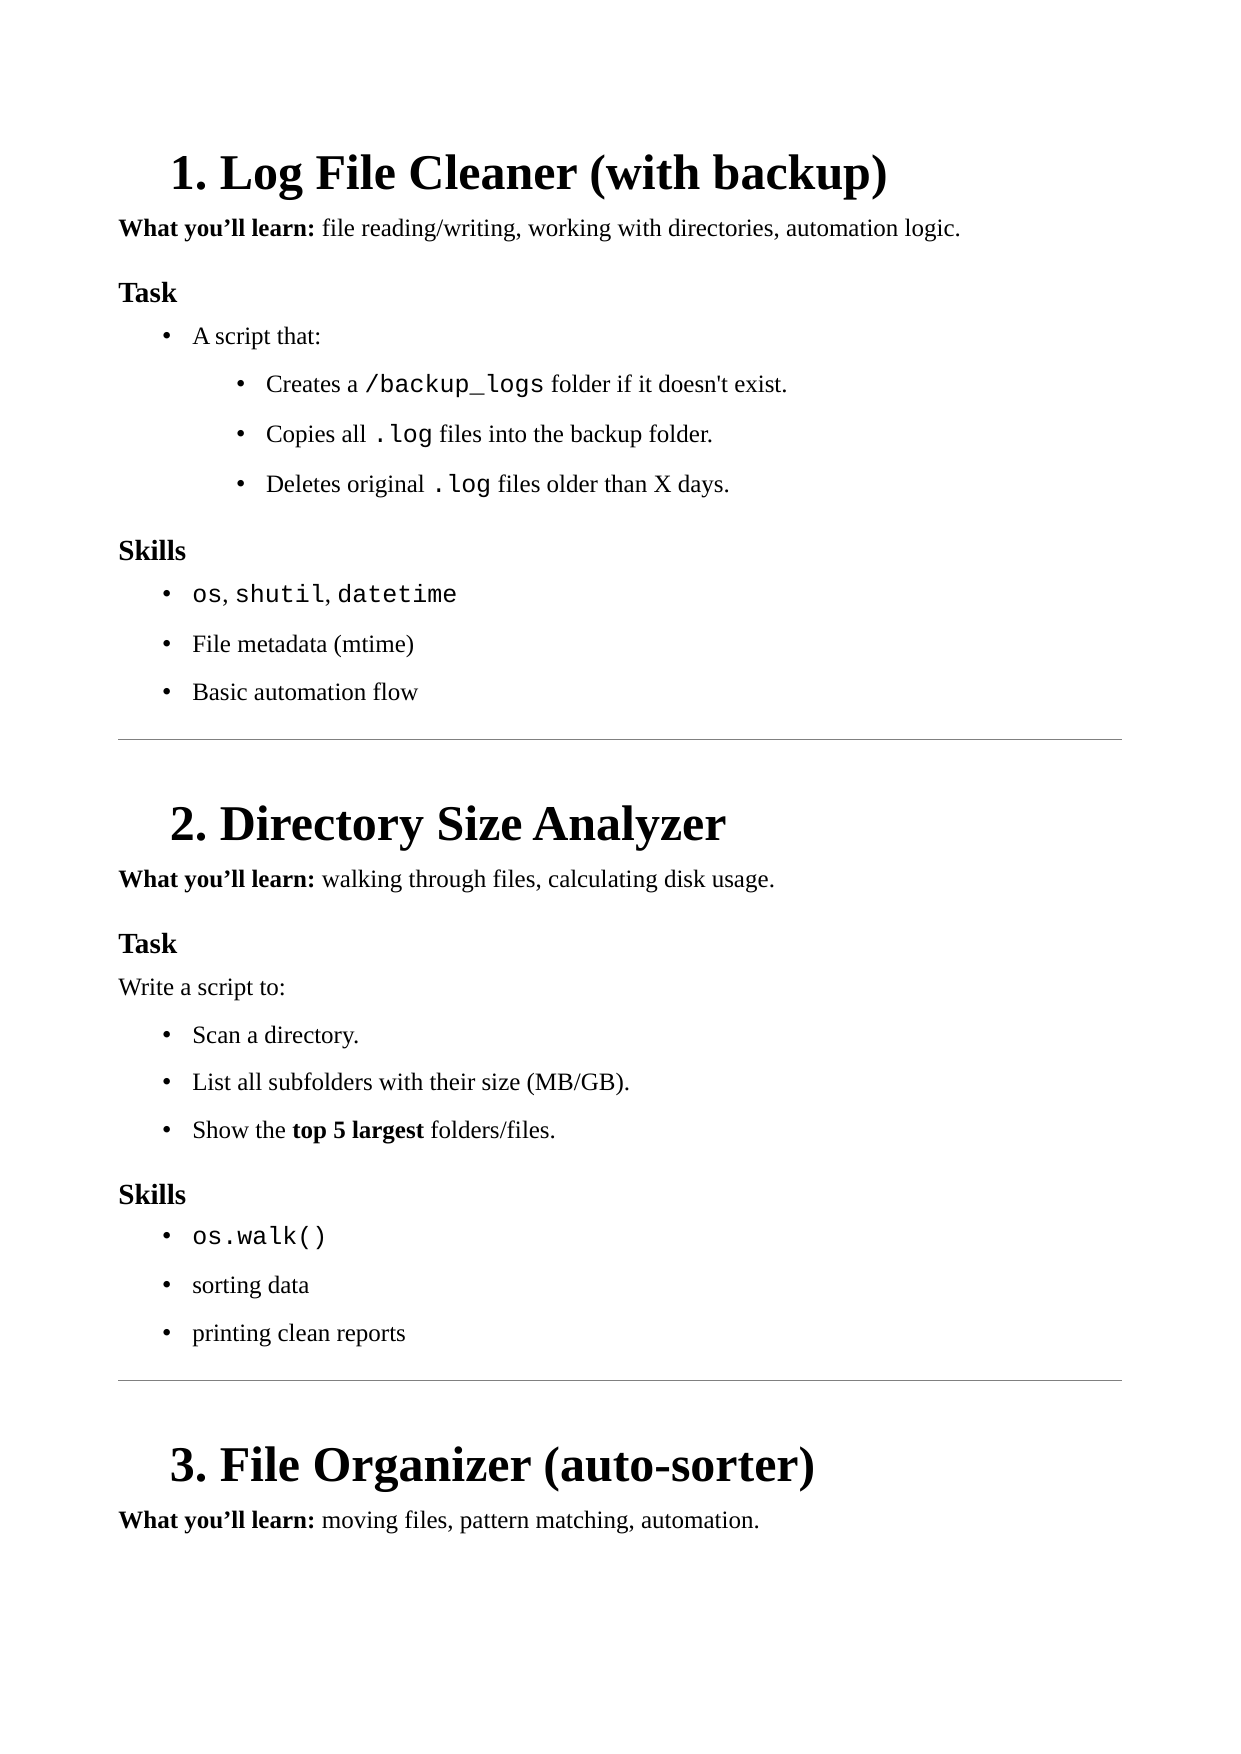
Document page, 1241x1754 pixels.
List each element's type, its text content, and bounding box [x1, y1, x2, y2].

subtitle ✅ 3. File Organizer (auto-sorter) [118, 1435, 1122, 1492]
subtitle Skills [118, 1177, 1122, 1211]
subtitle ✅ 2. Directory Size Analyzer [118, 794, 1122, 852]
list File metadata (mtime) [162, 629, 1122, 658]
list os.walk() [162, 1223, 1122, 1252]
list printing clean reports [162, 1318, 1122, 1347]
list Scan a directory. [162, 1020, 1122, 1049]
text Write a script to: [118, 972, 1122, 1001]
list Copies all .log files into the backup folder. [236, 419, 1122, 450]
list os, shutil, datetime [162, 579, 1122, 610]
list Deletes original .log files older than X days. [236, 469, 1122, 500]
list A script that: [162, 321, 1122, 350]
list Show the top 5 largest folders/files. [162, 1115, 1122, 1144]
list Creates a /backup_logs folder if it doesn't exist. [236, 369, 1122, 400]
text What you’ll learn: walking through files, calculating disk usage. [118, 864, 1122, 893]
subtitle Task [118, 275, 1122, 309]
text What you’ll learn: moving files, pattern matching, automation. [118, 1505, 1122, 1534]
list sorting data [162, 1270, 1122, 1299]
list List all subfolders with their size (MB/GB). [162, 1067, 1122, 1096]
subtitle Task [118, 926, 1122, 960]
subtitle Skills [118, 533, 1122, 567]
list Basic automation flow [162, 677, 1122, 706]
subtitle ✅ 1. Log File Cleaner (with backup) [118, 143, 1122, 201]
text What you’ll learn: file reading/writing, working with directories, automation logic. [118, 213, 1122, 242]
